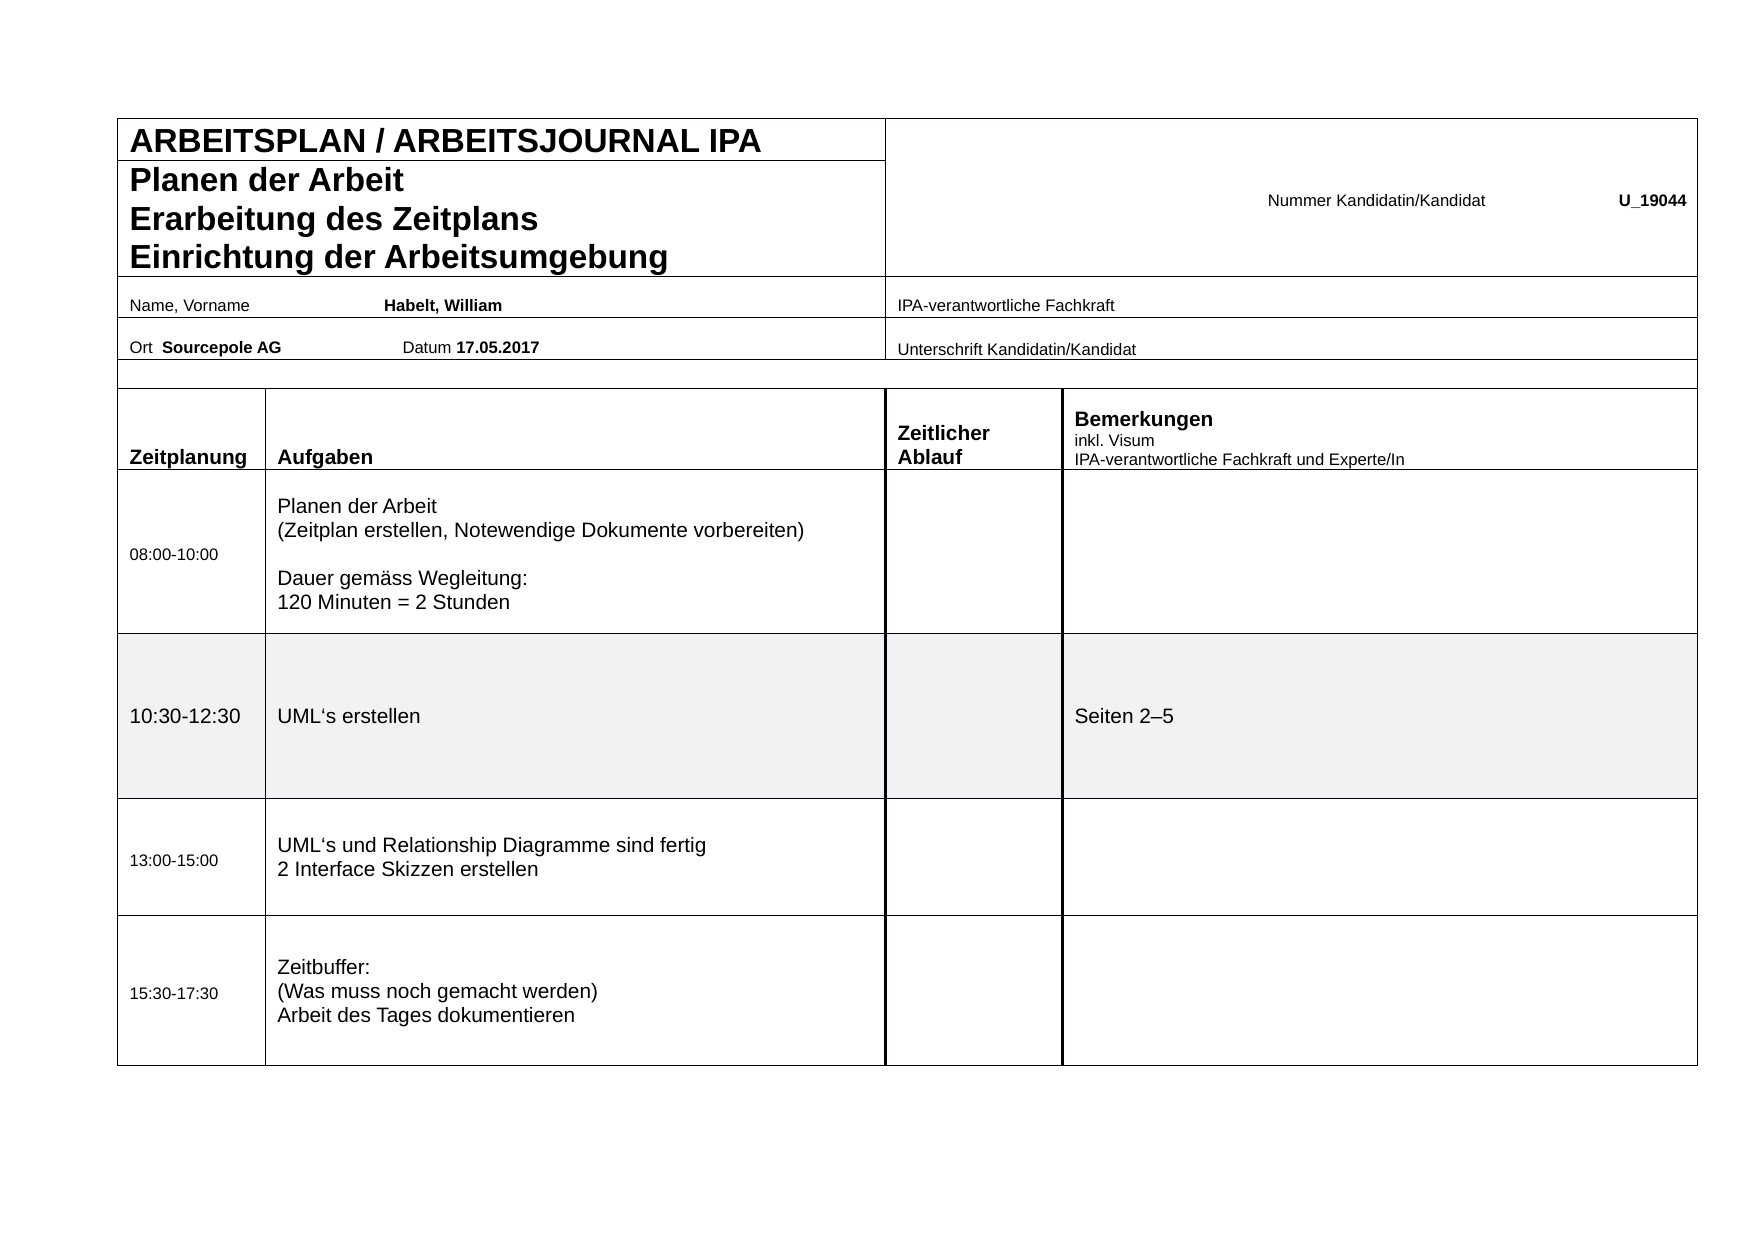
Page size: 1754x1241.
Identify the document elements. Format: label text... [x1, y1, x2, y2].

table_cell [887, 470, 1061, 633]
table_header Nummer Kandidatin/Kandidat U_19044 [886, 119, 1697, 276]
table_cell [887, 916, 1061, 1065]
table_cell [887, 799, 1061, 915]
table_cell Aufgaben [266, 389, 884, 469]
table_cell [1064, 916, 1697, 1065]
table_cell Name, Vorname Habelt, William [118, 277, 885, 317]
table_cell Bemerkungen inkl. Visum IPA-verantwortliche Fachkraft und Experte/In [1064, 389, 1697, 469]
table_cell UML‘s und Relationship Diagramme sind fertig 2 Interface Skizzen erstellen [266, 799, 884, 915]
table_cell [887, 634, 1061, 798]
table_cell Ort Sourcepole AG Datum 17.05.2017 [118, 318, 885, 358]
table_header ARBEITSPLAN / ARBEITSJOURNAL IPA [118, 119, 885, 159]
table_cell 08:00-10:00 [118, 470, 265, 633]
table_cell Zeitlicher Ablauf [887, 389, 1061, 469]
table_cell Planen der Arbeit Erarbeitung des Zeitplans Einrichtung der Arbeitsumgebung [118, 161, 885, 276]
table_cell Zeitplanung [118, 389, 265, 469]
table_cell 13:00-15:00 [118, 799, 265, 915]
table_cell Unterschrift Kandidatin/Kandidat [886, 318, 1697, 358]
table_cell Seiten 2–5 [1064, 634, 1697, 798]
table_cell [118, 360, 1697, 388]
table_cell [1064, 799, 1697, 915]
table_cell UML‘s erstellen [266, 634, 884, 798]
table_cell 10:30-12:30 [118, 634, 265, 798]
table_cell 15:30-17:30 [118, 916, 265, 1065]
table_cell Zeitbuffer: (Was muss noch gemacht werden) Arbeit des Tages dokumentieren [266, 916, 884, 1065]
table_cell [1064, 470, 1697, 633]
table_cell IPA-verantwortliche Fachkraft [886, 277, 1697, 317]
table_cell Planen der Arbeit (Zeitplan erstellen, Notewendige Dokumente vorbereiten) Dauer gemäss Wegleitung: 120 Minuten = 2 Stunden [266, 470, 884, 633]
